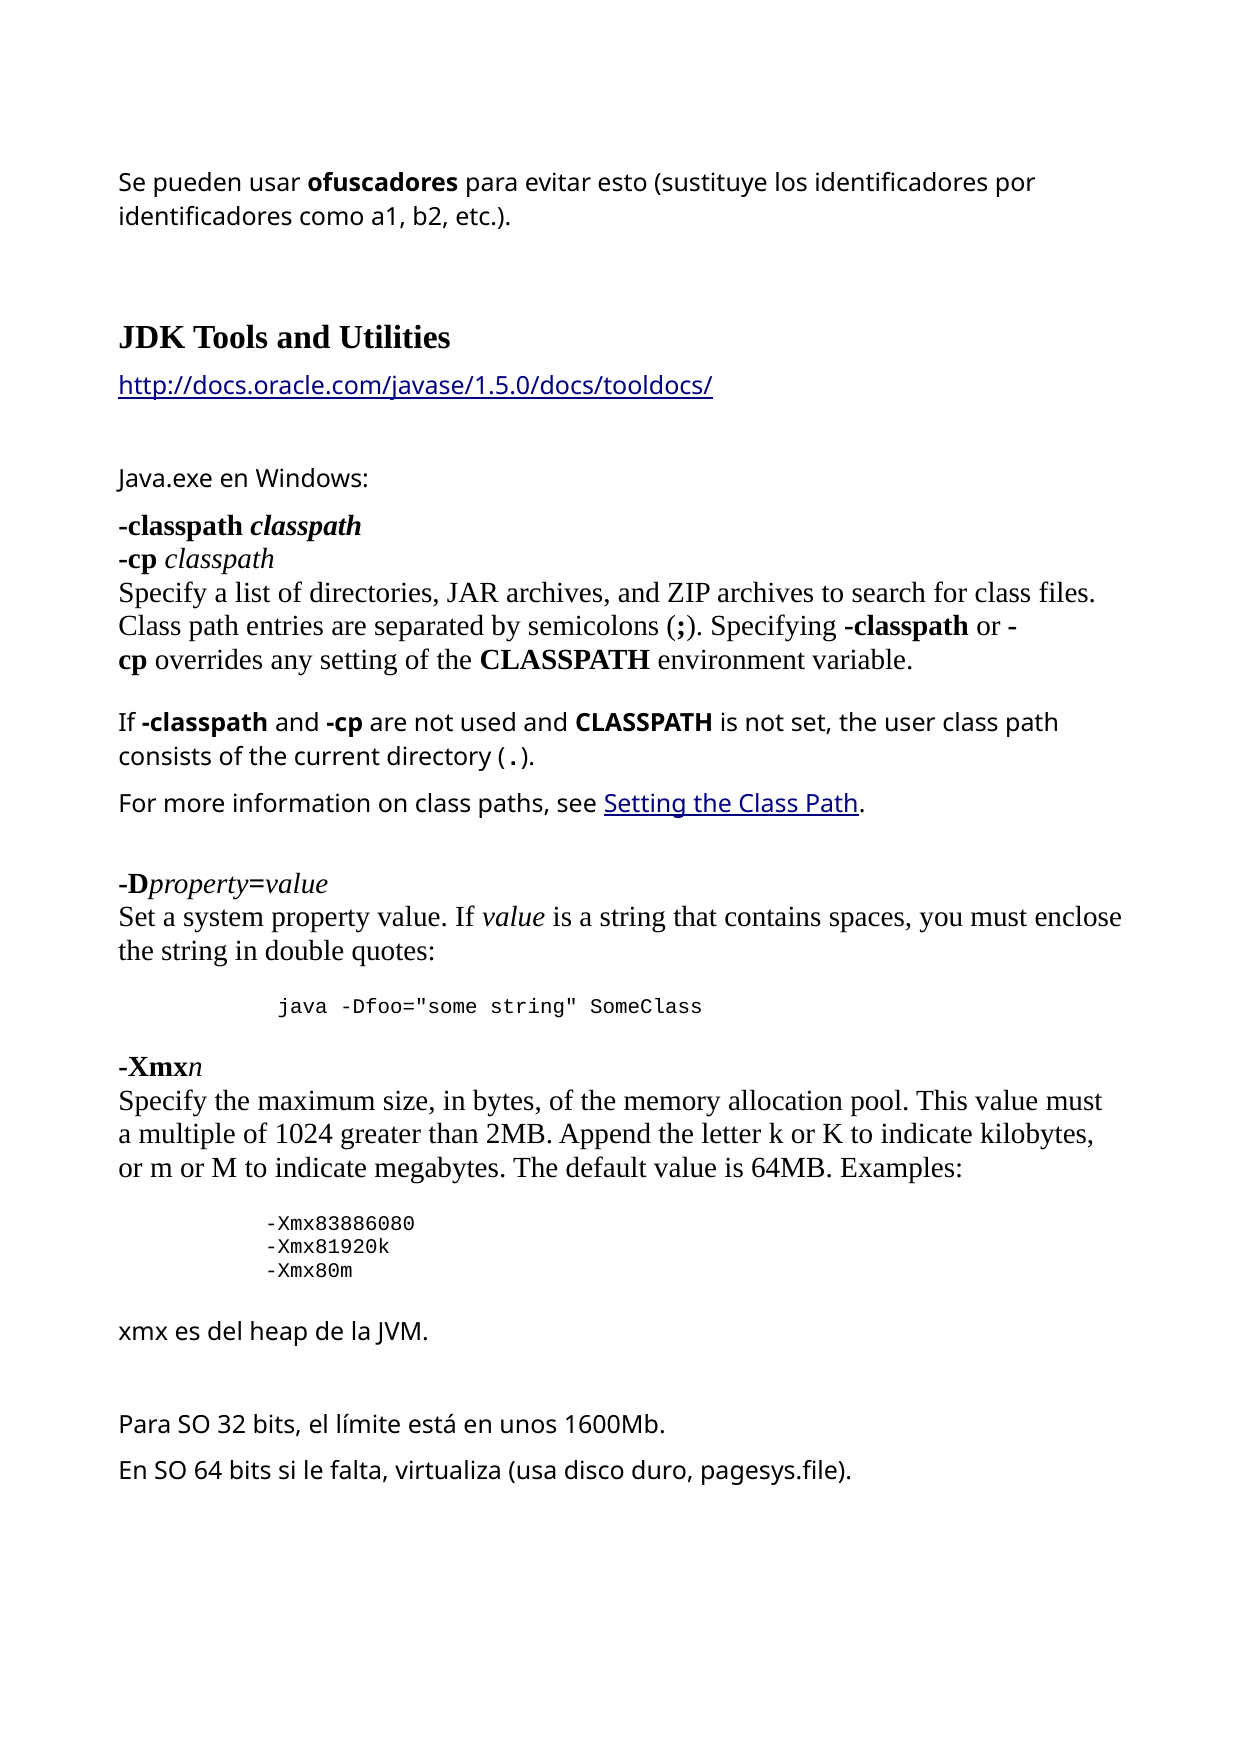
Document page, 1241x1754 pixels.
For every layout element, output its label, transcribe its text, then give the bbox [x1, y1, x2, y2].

subtitle -cp classpath [118, 541, 1122, 575]
subtitle -Xmxn [118, 1049, 1122, 1083]
text Para SO 32 bits, el límite está en unos 1600Mb. [118, 1406, 1122, 1440]
text xmx es del heap de la JVM. [118, 1313, 1122, 1347]
text java -Dfoo="some string" SomeClass [177, 996, 1063, 1019]
text If -classpath and -cp are not used and CLASSPATH is not set, the user class path consists of the current directory (.). [118, 705, 1122, 773]
list Set a system property value. If value is a string that contains spaces, you must enclose the string in double quotes: [118, 899, 1122, 966]
text http://docs.oracle.com/javase/1.5.0/docs/tooldocs/ [118, 368, 1122, 402]
text -Xmx83886080 [177, 1213, 1063, 1236]
list Specify the maximum size, in bytes, of the memory allocation pool. This value must a multiple of 1024 greater than 2MB. Append the letter k or K to indicate kilobytes, or m or M to indicate megabytes. The default value is 64MB. Examples: [118, 1083, 1122, 1183]
text For more information on class paths, see Setting the Class Path. [118, 786, 1122, 820]
subtitle JDK Tools and Utilities [118, 317, 1122, 356]
text -Xmx80m [177, 1260, 1063, 1284]
text Java.exe en Windows: [118, 461, 1122, 495]
list Specify a list of directories, JAR archives, and ZIP archives to search for class files. Class path entries are separated by semicolons (;). Specifying -classpath or -cp overrides any setting of the CLASSPATH environment variable. [118, 575, 1122, 675]
text Se pueden usar ofuscadores para evitar esto (sustituye los identificadores por identificadores como a1, b2, etc.). [118, 165, 1122, 233]
subtitle -classpath classpath [118, 508, 1122, 541]
subtitle -Dproperty=value [118, 866, 1122, 899]
text -Xmx81920k [177, 1236, 1063, 1260]
text En SO 64 bits si le falta, virtualiza (usa disco duro, pagesys.file). [118, 1453, 1122, 1487]
